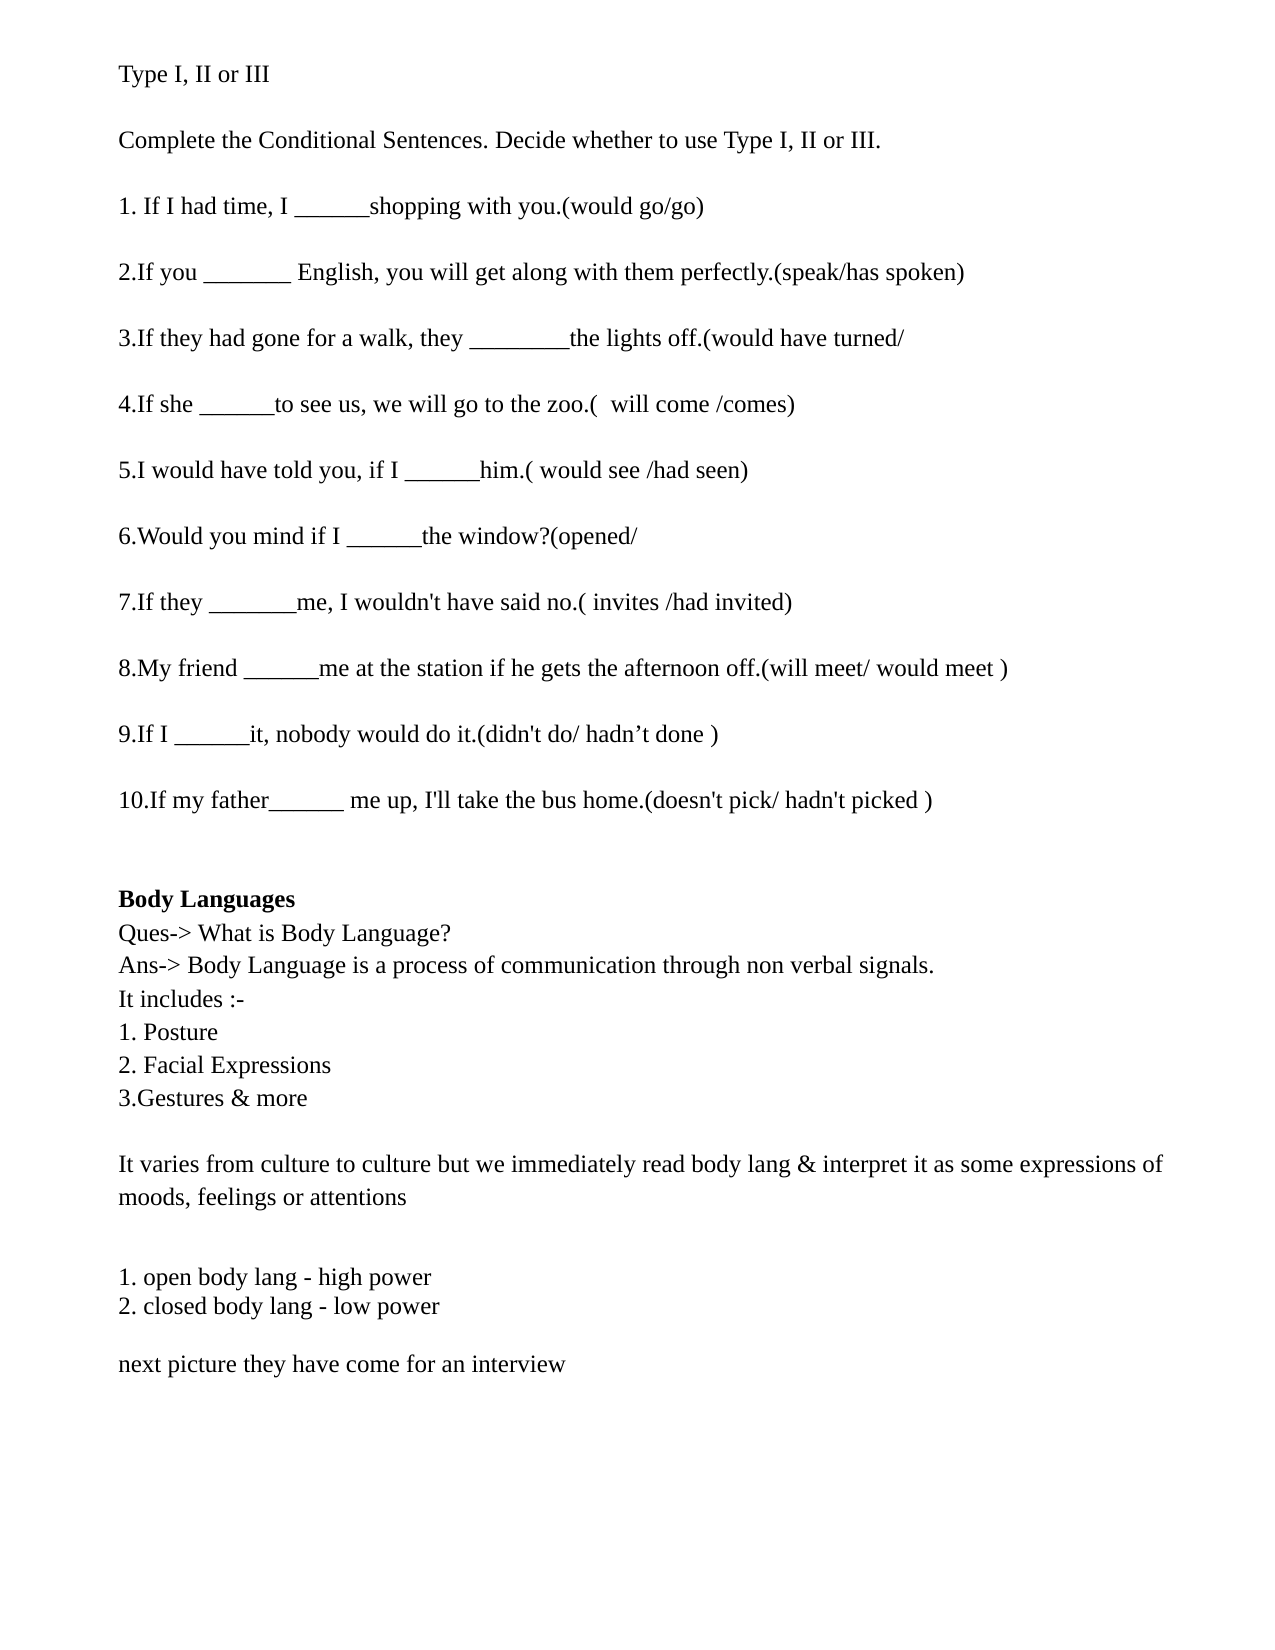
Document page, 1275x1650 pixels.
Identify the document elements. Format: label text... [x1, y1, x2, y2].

text 2. closed body lang - low power [118, 1291, 1216, 1320]
text 1. open body lang - high power [118, 1262, 1216, 1291]
text next picture they have come for an interview [118, 1349, 1216, 1377]
text Type I, II or III Complete the Conditional Sentences. Decide whether to use Type I, II or III. 1. If I had time, I ______shopping with you.(would go/go) 2.If you _______ English, you will get along with them perfectly.(speak/has spoken) 3.If they had gone for a walk, they ________the lights off.(would have turned/ 4.If she ______to see us, we will go to the zoo.( will come /comes) 5.I would have told you, if I ______him.( would see /had seen) 6.Would you mind if I ______the window?(opened/ 7.If they _______me, I wouldn't have said no.( invites /had invited) 8.My friend ______me at the station if he gets the afternoon off.(will meet/ would meet ) 9.If I ______it, nobody would do it.(didn't do/ hadn’t done ) 10.If my father______ me up, I'll take the bus home.(doesn't pick/ hadn't picked ) Body Languages Ques-> What is Body Language? Ans-> Body Language is a process of communication through non verbal signals. It includes :- 1. Posture 2. Facial Expressions 3.Gestures & more It varies from culture to culture but we immediately read body lang & interpret it as some expressions of moods, feelings or attentions [118, 59, 1216, 1243]
